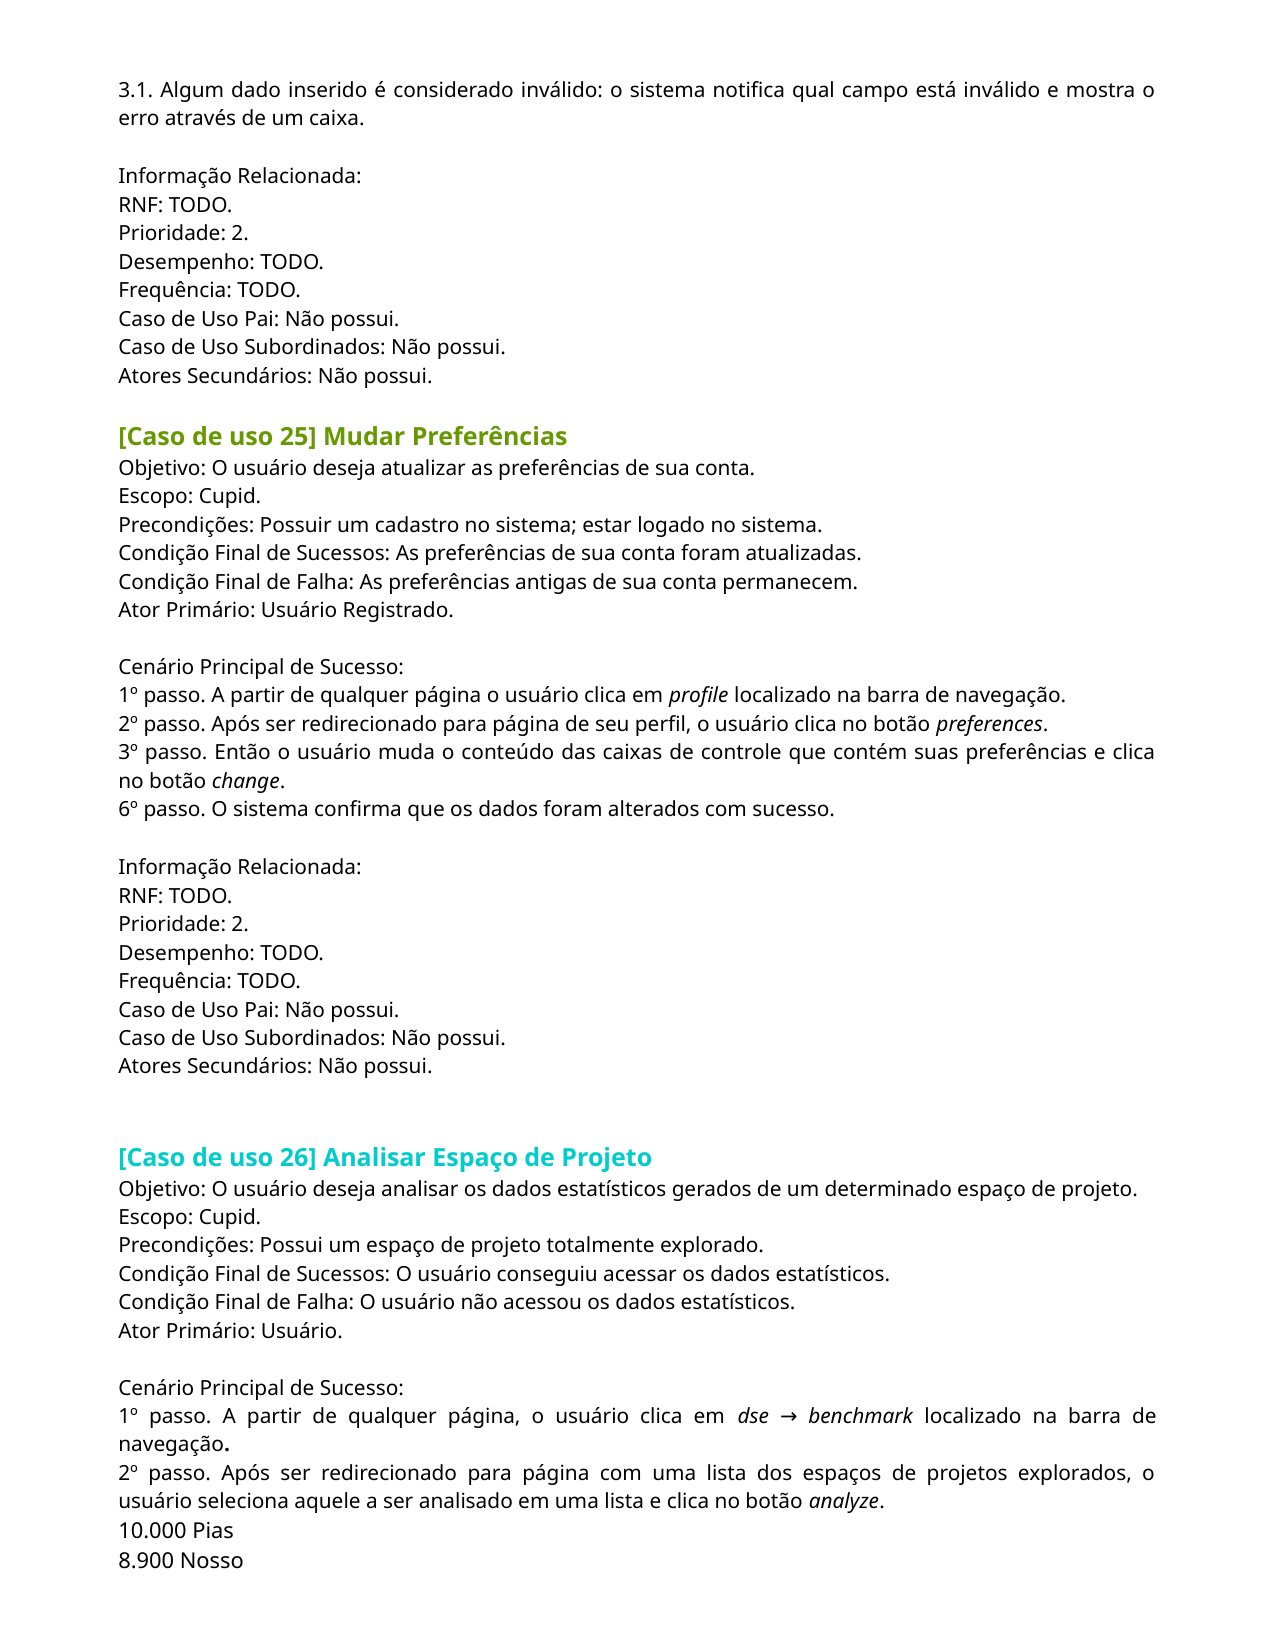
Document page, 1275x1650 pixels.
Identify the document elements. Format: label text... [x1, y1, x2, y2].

text Precondições: Possui um espaço de projeto totalmente explorado. [118, 1231, 1157, 1259]
text 3.1. Algum dado inserido é considerado inválido: o sistema notifica qual campo está inválido e mostra o erro através de um caixa. [118, 75, 1157, 132]
text Desempenho: TODO. [118, 938, 1157, 966]
text Condição Final de Falha: O usuário não acessou os dados estatísticos. [118, 1287, 1157, 1316]
text Caso de Uso Subordinados: Não possui. [118, 332, 1157, 361]
text Informação Relacionada: [118, 852, 1157, 881]
text Precondições: Possuir um cadastro no sistema; estar logado no sistema. [118, 510, 1157, 538]
text Condição Final de Sucessos: As preferências de sua conta foram atualizadas. [118, 538, 1157, 567]
text Caso de Uso Pai: Não possui. [118, 304, 1157, 332]
text Caso de Uso Subordinados: Não possui. [118, 1023, 1157, 1052]
text Escopo: Cupid. [118, 1202, 1157, 1231]
text Prioridade: 2. [118, 218, 1157, 247]
text [Caso de uso 25] Mudar Preferências [118, 419, 1157, 453]
text Informação Relacionada: [118, 162, 1157, 190]
text Caso de Uso Pai: Não possui. [118, 995, 1157, 1023]
text RNF: TODO. [118, 190, 1157, 218]
text Frequência: TODO. [118, 966, 1157, 995]
text Ator Primário: Usuário Registrado. [118, 595, 1157, 624]
text 1º passo. A partir de qualquer página, o usuário clica em dse → benchmark localizado na barra de navegação. [118, 1401, 1157, 1458]
text Prioridade: 2. [118, 909, 1157, 938]
text 2º passo. Após ser redirecionado para página de seu perfil, o usuário clica no botão preferences. [118, 709, 1157, 737]
text Desempenho: TODO. [118, 247, 1157, 275]
text RNF: TODO. [118, 881, 1157, 909]
text Cenário Principal de Sucesso: [118, 1373, 1157, 1401]
text Condição Final de Sucessos: O usuário conseguiu acessar os dados estatísticos. [118, 1259, 1157, 1287]
text 3º passo. Então o usuário muda o conteúdo das caixas de controle que contém suas preferências e clica no botão change. [118, 737, 1157, 794]
text Objetivo: O usuário deseja analisar os dados estatísticos gerados de um determinado espaço de projeto. [118, 1174, 1157, 1202]
text Ator Primário: Usuário. [118, 1316, 1157, 1344]
text 6º passo. O sistema confirma que os dados foram alterados com sucesso. [118, 794, 1157, 823]
text Atores Secundários: Não possui. [118, 361, 1157, 389]
text [Caso de uso 26] Analisar Espaço de Projeto [118, 1139, 1157, 1174]
text 1º passo. A partir de qualquer página o usuário clica em profile localizado na barra de navegação. [118, 681, 1157, 709]
text Cenário Principal de Sucesso: [118, 652, 1157, 681]
text Atores Secundários: Não possui. [118, 1052, 1157, 1080]
text Frequência: TODO. [118, 275, 1157, 304]
text 2º passo. Após ser redirecionado para página com uma lista dos espaços de projetos explorados, o usuário seleciona aquele a ser analisado em uma lista e clica no botão analyze. [118, 1458, 1157, 1515]
text Objetivo: O usuário deseja atualizar as preferências de sua conta. [118, 453, 1157, 481]
text Condição Final de Falha: As preferências antigas de sua conta permanecem. [118, 567, 1157, 595]
text Escopo: Cupid. [118, 481, 1157, 510]
